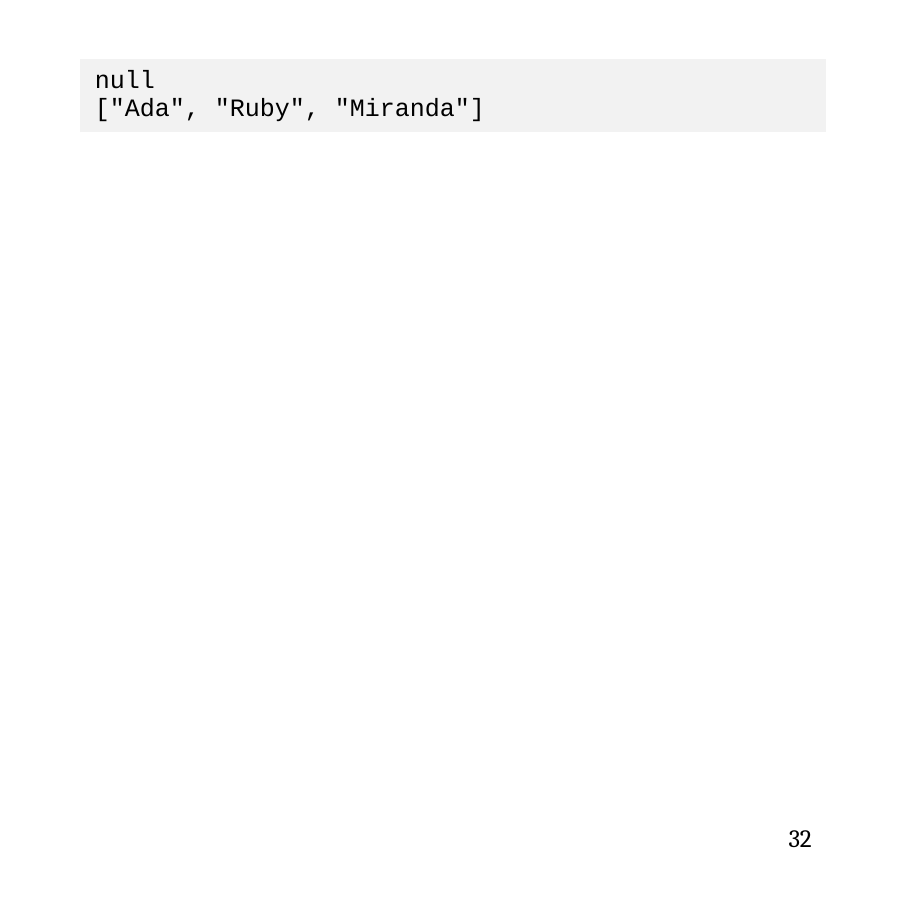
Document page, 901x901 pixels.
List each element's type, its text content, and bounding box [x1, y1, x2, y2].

text null ["Ada", "Ruby", "Miranda"] [86, 65, 820, 126]
